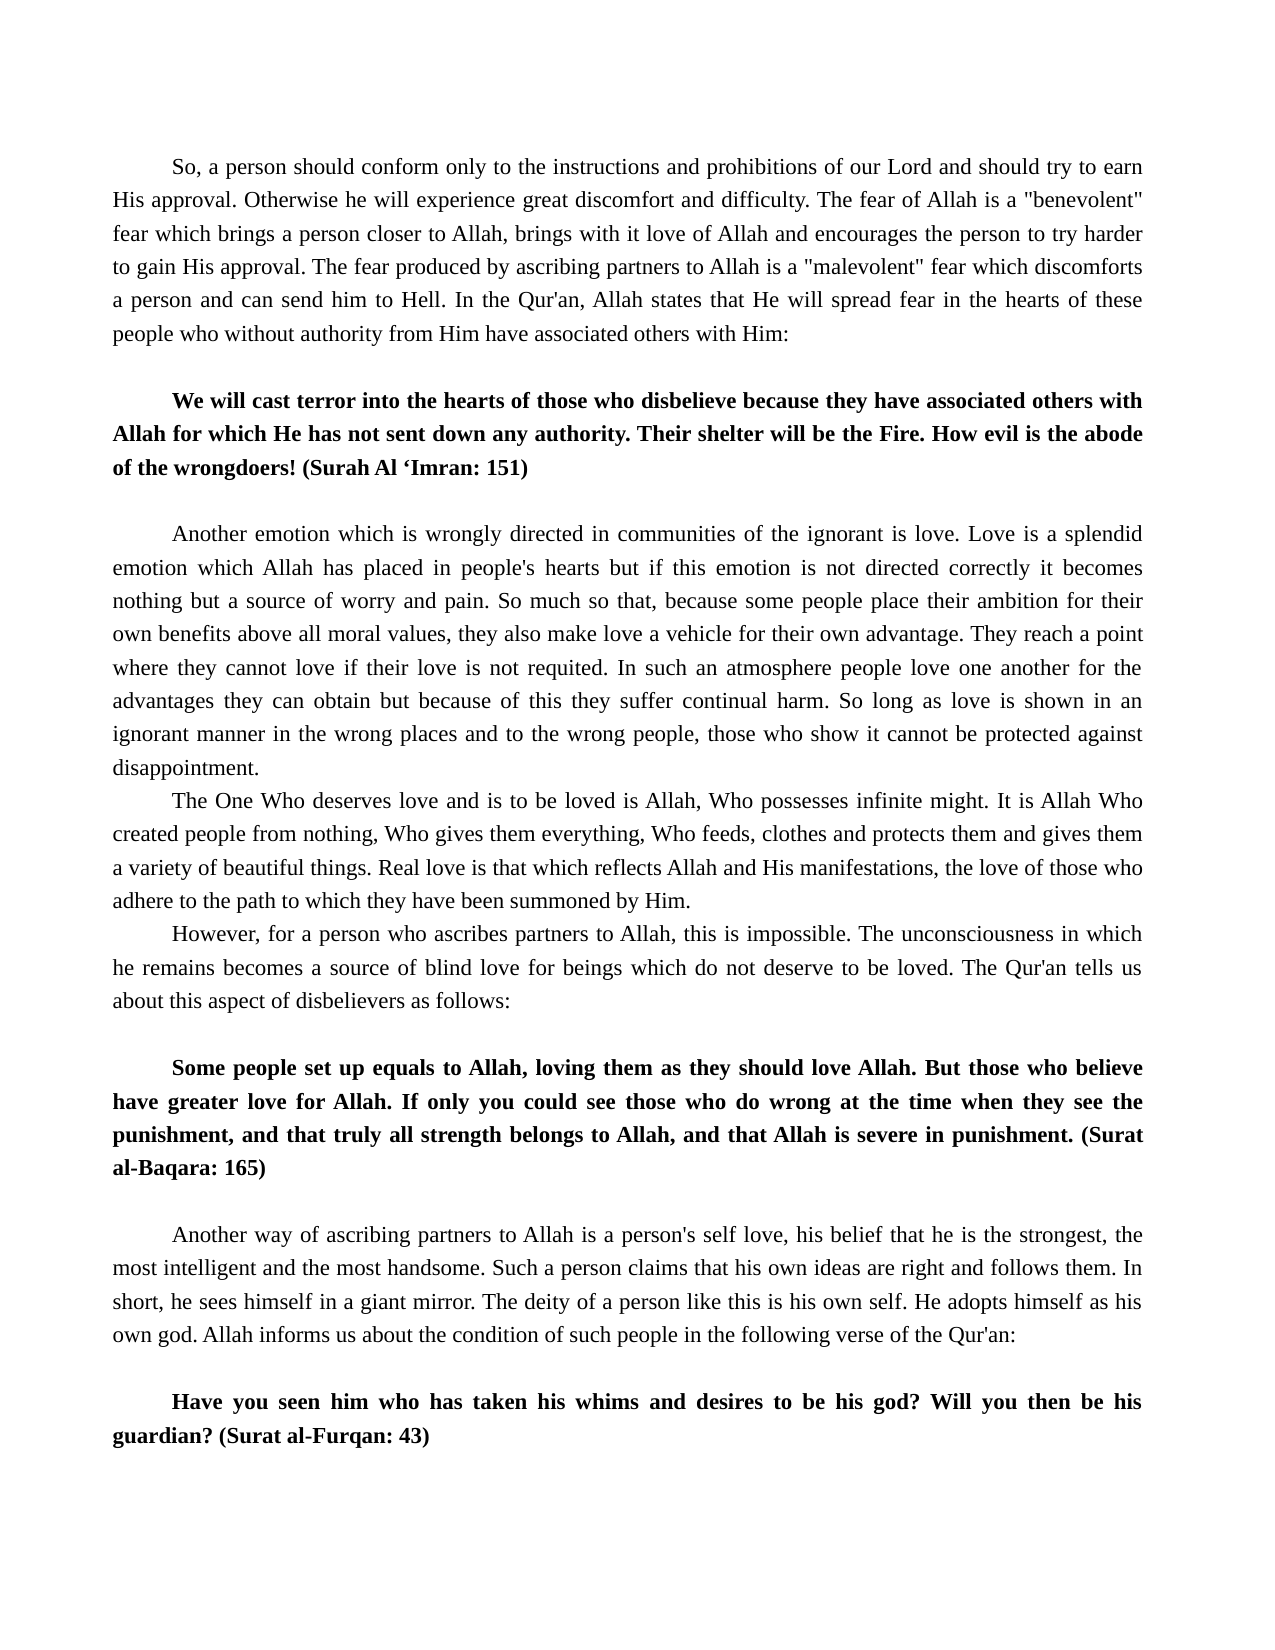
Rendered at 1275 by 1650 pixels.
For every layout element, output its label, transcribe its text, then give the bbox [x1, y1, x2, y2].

text Another emotion which is wrongly directed in communities of the ignorant is love. Love is a splendid emotion which Allah has placed in people's hearts but if this emotion is not directed correctly it becomes nothing but a source of worry and pain. So much so that, because some people place their ambition for their own benefits above all moral values, they also make love a vehicle for their own advantage. They reach a point where they cannot love if their love is not requited. In such an atmosphere people love one another for the advantages they can obtain but because of this they suffer continual harm. So long as love is shown in an ignorant manner in the wrong places and to the wrong people, those who show it cannot be protected against disappointment. [112, 515, 1145, 782]
text Another way of ascribing partners to Allah is a person's self love, his belief that he is the strongest, the most intelligent and the most handsome. Such a person claims that his own ideas are right and follows them. In short, he sees himself in a giant mirror. The deity of a person like this is his own self. He adopts himself as his own god. Allah informs us about the condition of such people in the following verse of the Qur'an: [112, 1216, 1145, 1349]
text Some people set up equals to Allah, loving them as they should love Allah. But those who believe have greater love for Allah. If only you could see those who do wrong at the time when they see the punishment, and that truly all strength belongs to Allah, and that Allah is severe in punishment. (Surat al-Baqara: 165) [112, 1049, 1145, 1182]
text We will cast terror into the hearts of those who disbelieve because they have associated others with Allah for which He has not sent down any authority. Their shelter will be the Fire. How evil is the abode of the wrongdoers! (Surah Al ‘Imran: 151) [112, 382, 1145, 482]
text However, for a person who ascribes partners to Allah, this is impossible. The unconsciousness in which he remains becomes a source of blind love for beings which do not deserve to be loved. The Qur'an tells us about this aspect of disbelievers as follows: [112, 915, 1145, 1015]
text So, a person should conform only to the instructions and prohibitions of our Lord and should try to earn His approval. Otherwise he will experience great discomfort and difficulty. The fear of Allah is a "benevolent" fear which brings a person closer to Allah, brings with it love of Allah and encourages the person to try harder to gain His approval. The fear produced by ascribing partners to Allah is a "malevolent" fear which discomforts a person and can send him to Hell. In the Qur'an, Allah states that He will spread fear in the hearts of these people who without authority from Him have associated others with Him: [112, 148, 1145, 348]
text Have you seen him who has taken his whims and desires to be his god? Will you then be his guardian? (Surat al-Furqan: 43) [112, 1383, 1145, 1450]
text The One Who deserves love and is to be loved is Allah, Who possesses infinite might. It is Allah Who created people from nothing, Who gives them everything, Who feeds, clothes and protects them and gives them a variety of beautiful things. Real love is that which reflects Allah and His manifestations, the love of those who adhere to the path to which they have been summoned by Him. [112, 782, 1145, 915]
